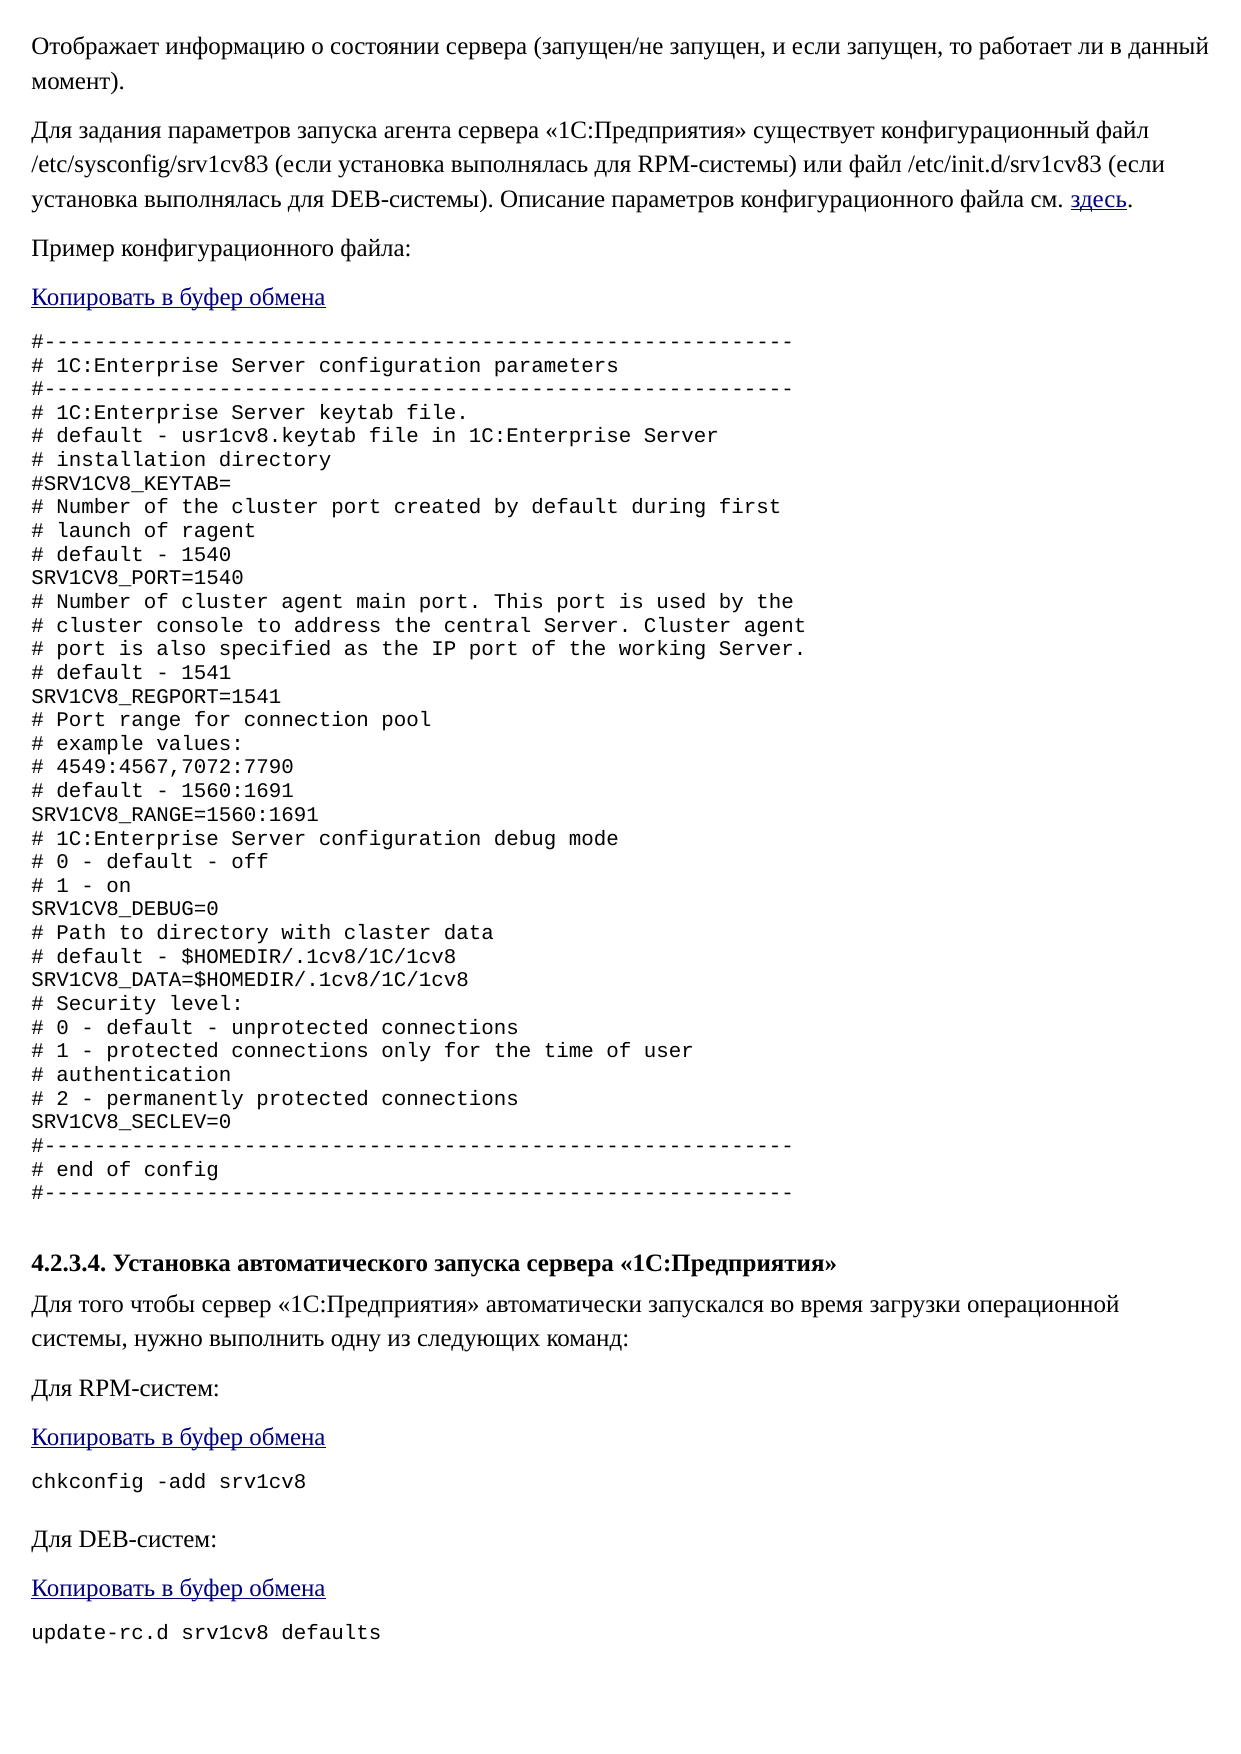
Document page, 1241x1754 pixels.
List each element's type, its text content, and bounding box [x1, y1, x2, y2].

text SRV1CV8_PORT=1540 [31, 567, 1212, 591]
text update-rc.d srv1cv8 defaults [31, 1622, 1212, 1646]
text # 4549:4567,7072:7790 [31, 757, 1212, 780]
text # 0 - default - off [31, 851, 1212, 875]
text Для задания параметров запуска агента сервера «1С:Предприятия» существует конфигурационный файл /etc/sysconfig/srv1cv83 (если установка выполнялась для RPM-системы) или файл /etc/init.d/srv1cv83 (если установка выполнялась для DEB-системы). Описание параметров конфигурационного файла см. здесь. [31, 115, 1212, 212]
text #------------------------------------------------------------ [31, 1182, 1212, 1206]
text #------------------------------------------------------------ [31, 378, 1212, 402]
text # Number of the cluster port created by default during first [31, 496, 1212, 520]
text # 1C:Enterprise Server configuration parameters [31, 354, 1212, 378]
text # 1C:Enterprise Server configuration debug mode [31, 827, 1212, 851]
text # launch of ragent [31, 520, 1212, 544]
text # example values: [31, 733, 1212, 757]
subtitle 4.2.3.4. Установка автоматического запуска сервера «1С:Предприятия» [31, 1248, 1212, 1277]
text Отображает информацию о состоянии сервера (запущен/не запущен, и если запущен, то работает ли в данный момент). [31, 31, 1212, 94]
text Пример конфигурационного файла: [31, 233, 1212, 262]
text # default - 1540 [31, 544, 1212, 567]
text # 1 - protected connections only for the time of user [31, 1040, 1212, 1064]
text Для RPM-систем: [31, 1373, 1212, 1401]
text Копировать в буфер обмена [31, 1573, 1212, 1602]
text SRV1CV8_RANGE=1560:1691 [31, 804, 1212, 827]
text SRV1CV8_DEBUG=0 [31, 898, 1212, 922]
text # cluster console to address the central Server. Cluster agent [31, 615, 1212, 638]
text # 1 - on [31, 875, 1212, 898]
text # default - 1560:1691 [31, 780, 1212, 804]
text SRV1CV8_DATA=$HOMEDIR/.1cv8/1C/1cv8 [31, 969, 1212, 993]
text Для того чтобы сервер «1С:Предприятия» автоматически запускался во время загрузки операционной системы, нужно выполнить одну из следующих команд: [31, 1289, 1212, 1352]
text # Security level: [31, 993, 1212, 1017]
text # default - usr1cv8.keytab file in 1C:Enterprise Server [31, 426, 1212, 449]
text # 2 - permanently protected connections [31, 1088, 1212, 1111]
text SRV1CV8_REGPORT=1541 [31, 686, 1212, 709]
text #------------------------------------------------------------ [31, 331, 1212, 354]
text #SRV1CV8_KEYTAB= [31, 473, 1212, 496]
text # 1C:Enterprise Server keytab file. [31, 402, 1212, 426]
text Копировать в буфер обмена [31, 1422, 1212, 1450]
text # end of config [31, 1158, 1212, 1182]
text # installation directory [31, 449, 1212, 473]
text # 0 - default - unprotected connections [31, 1017, 1212, 1040]
text Для DEB-систем: [31, 1524, 1212, 1553]
text # Port range for connection pool [31, 709, 1212, 733]
text # authentication [31, 1064, 1212, 1088]
text # Number of cluster agent main port. This port is used by the [31, 591, 1212, 615]
text Копировать в буфер обмена [31, 282, 1212, 311]
text chkconfig -add srv1cv8 [31, 1471, 1212, 1494]
text SRV1CV8_SECLEV=0 [31, 1111, 1212, 1135]
text #------------------------------------------------------------ [31, 1135, 1212, 1158]
text # default - $HOMEDIR/.1cv8/1C/1cv8 [31, 946, 1212, 969]
text # default - 1541 [31, 662, 1212, 686]
text # Path to directory with claster data [31, 922, 1212, 946]
text # port is also specified as the IP port of the working Server. [31, 638, 1212, 662]
